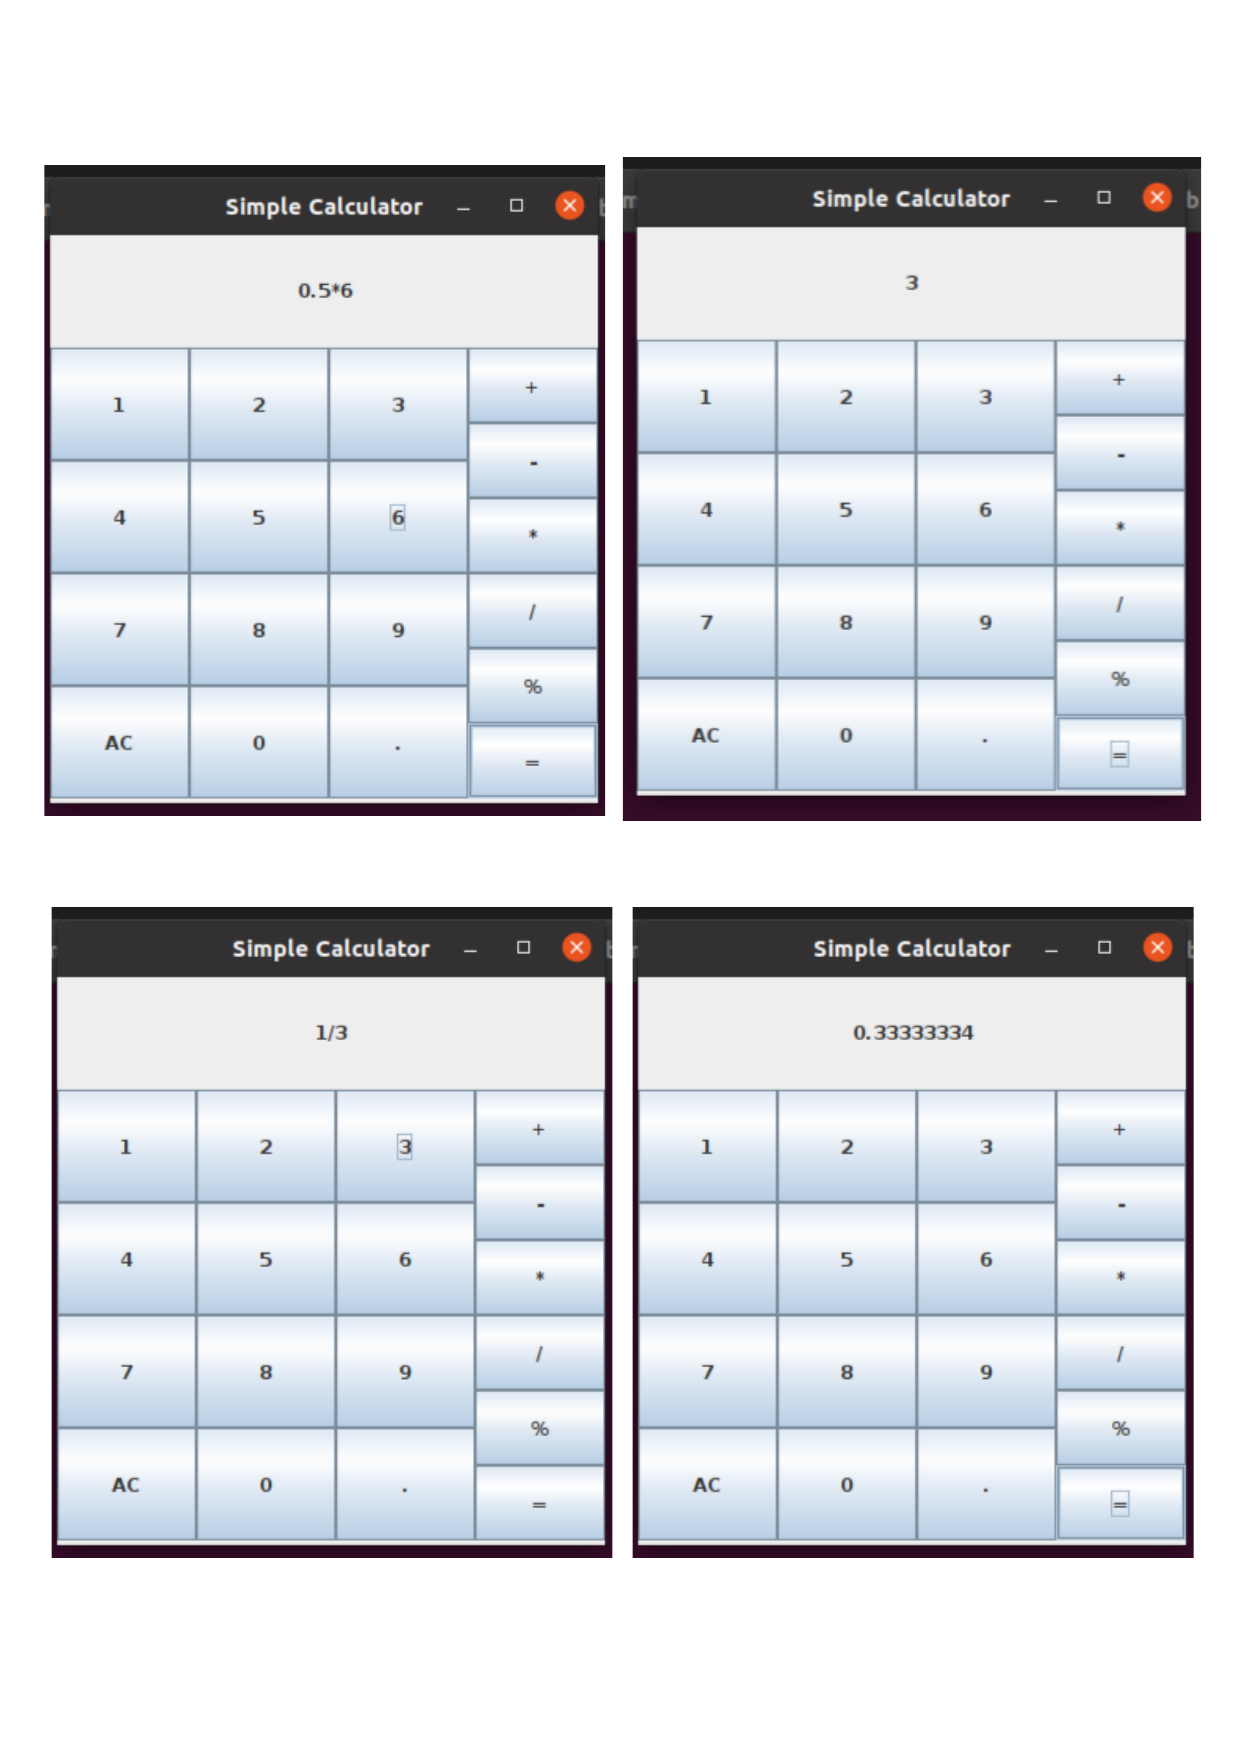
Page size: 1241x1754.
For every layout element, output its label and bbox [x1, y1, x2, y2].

picture [622, 157, 1202, 821]
picture [51, 907, 613, 1558]
picture [632, 907, 1194, 1558]
picture [44, 165, 606, 816]
